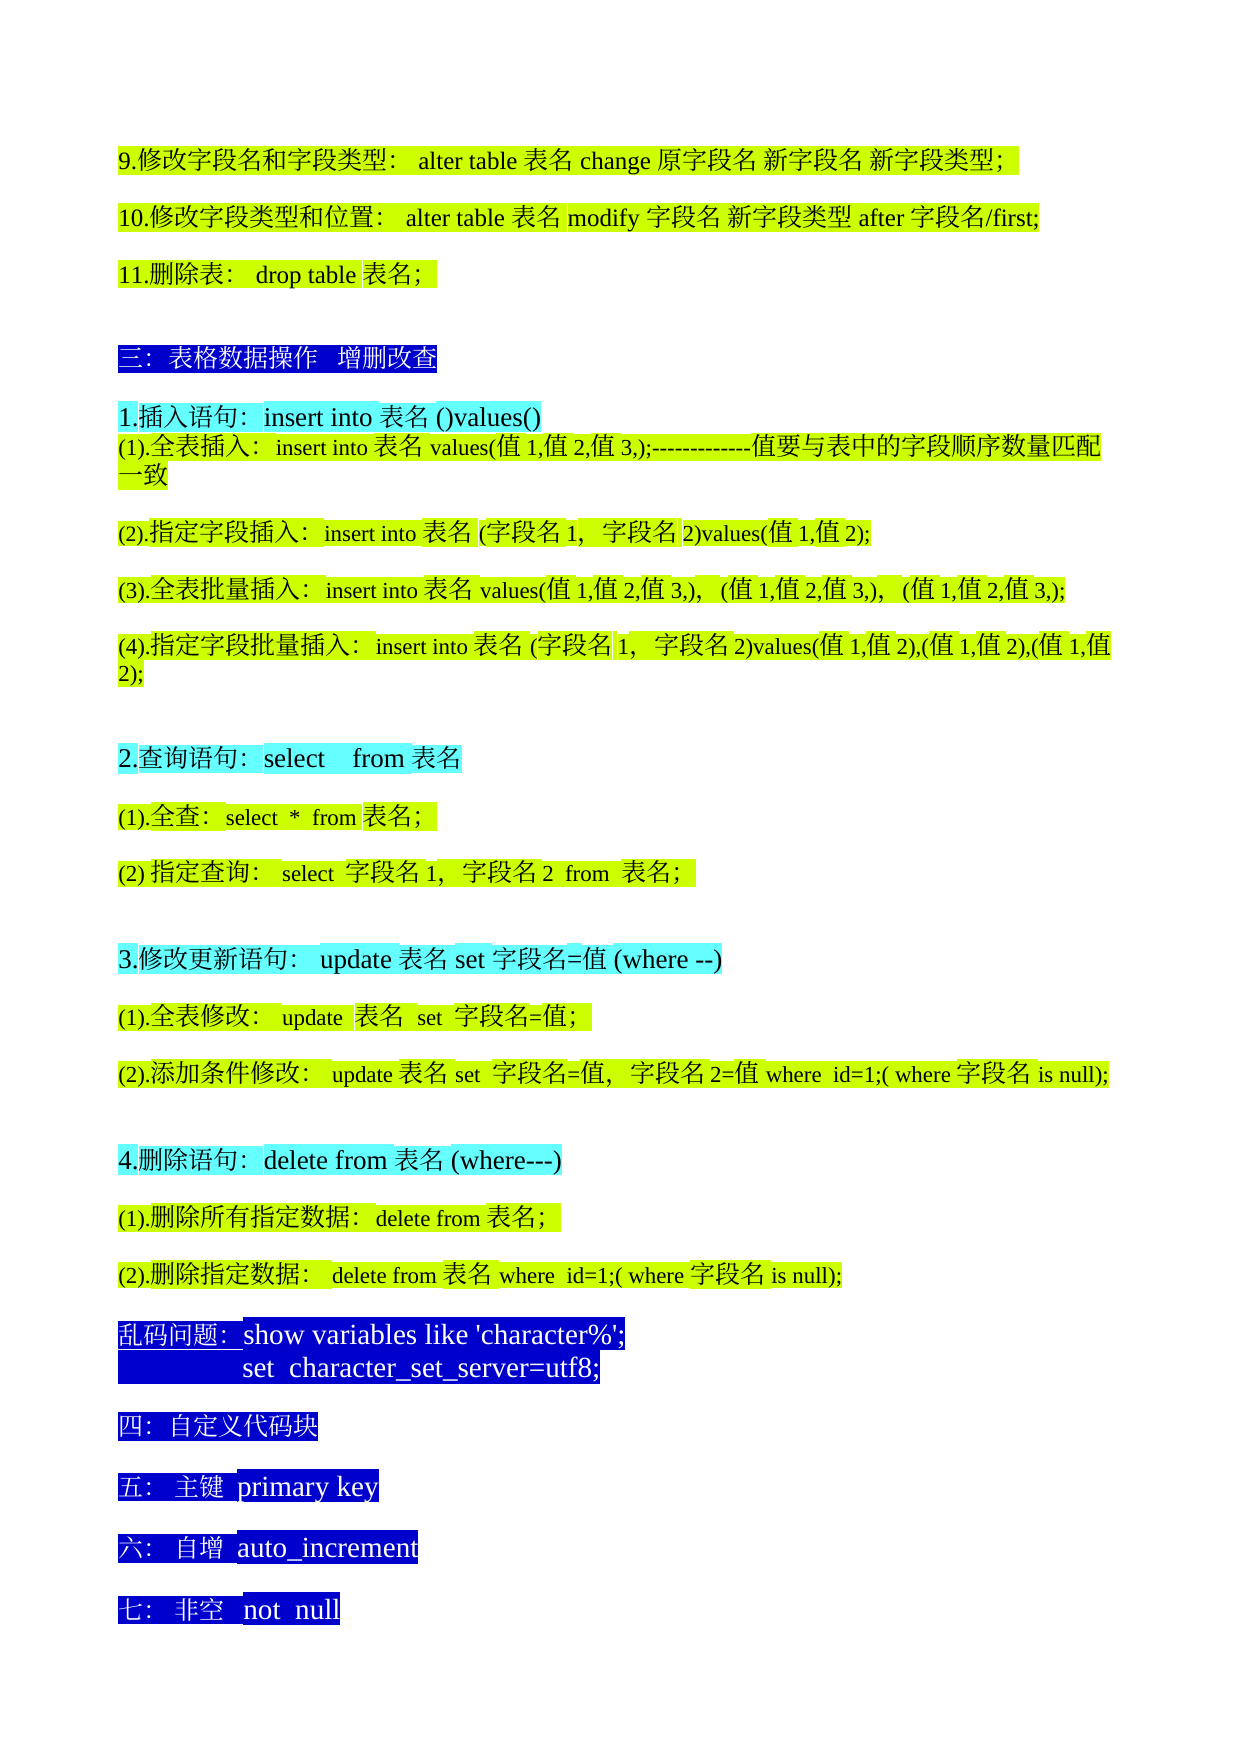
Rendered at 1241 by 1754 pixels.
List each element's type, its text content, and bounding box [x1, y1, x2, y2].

text 1.插入语句：insert into 表名 ()values() [118, 401, 1122, 432]
text (2).删除指定数据： delete from 表名 where id=1;( where 字段名 is null); [118, 1260, 1122, 1289]
text 3.修改更新语句： update 表名 set 字段名=值 (where --) [118, 943, 1122, 974]
text 9.修改字段名和字段类型： alter table 表名 change 原字段名 新字段名 新字段类型； [118, 146, 1122, 175]
text (3).全表批量插入：insert into 表名 values(值1,值2,值3,)，(值1,值2,值3,)，(值1,值2,值3,); [118, 575, 1122, 603]
text 三：表格数据操作 增删改查 [118, 344, 1122, 373]
text (1).删除所有指定数据：delete from 表名； [118, 1203, 1122, 1232]
text 4.删除语句：delete from 表名 (where---) [118, 1144, 1122, 1175]
text 11.删除表： drop table 表名； [118, 260, 1122, 288]
text 2.查询语句：select from 表名 [118, 743, 1122, 774]
text set character_set_server=utf8; [118, 1350, 1122, 1384]
text (2).添加条件修改： update 表名 set 字段名=值，字段名2=值 where id=1;( where 字段名 is null); [118, 1059, 1122, 1088]
text 六： 自增 auto_increment [118, 1530, 1122, 1564]
text 七： 非空 not null [118, 1592, 1122, 1625]
text (2).指定字段插入：insert into 表名 (字段名1，字段名2)values(值1,值2); [118, 518, 1122, 547]
text 乱码问题：show variables like 'character%'; [118, 1317, 1122, 1350]
text (1).全表修改： update 表名 set 字段名=值； [118, 1002, 1122, 1031]
text (1).全表插入：insert into 表名 values(值1,值2,值3,);-------------值要与表中的字段顺序数量匹配一致 [118, 432, 1122, 490]
text 五： 主键 primary key [118, 1469, 1122, 1502]
text 10.修改字段类型和位置： alter table 表名 modify 字段名 新字段类型 after 字段名/first; [118, 203, 1122, 232]
text (2) 指定查询： select 字段名1，字段名2 from 表名； [118, 858, 1122, 887]
text (4).指定字段批量插入：insert into 表名 (字段名1，字段名2)values(值1,值2),(值1,值2),(值1,值2); [118, 631, 1122, 687]
text 四：自定义代码块 [118, 1412, 1122, 1441]
text (1).全查：select * from 表名； [118, 802, 1122, 831]
